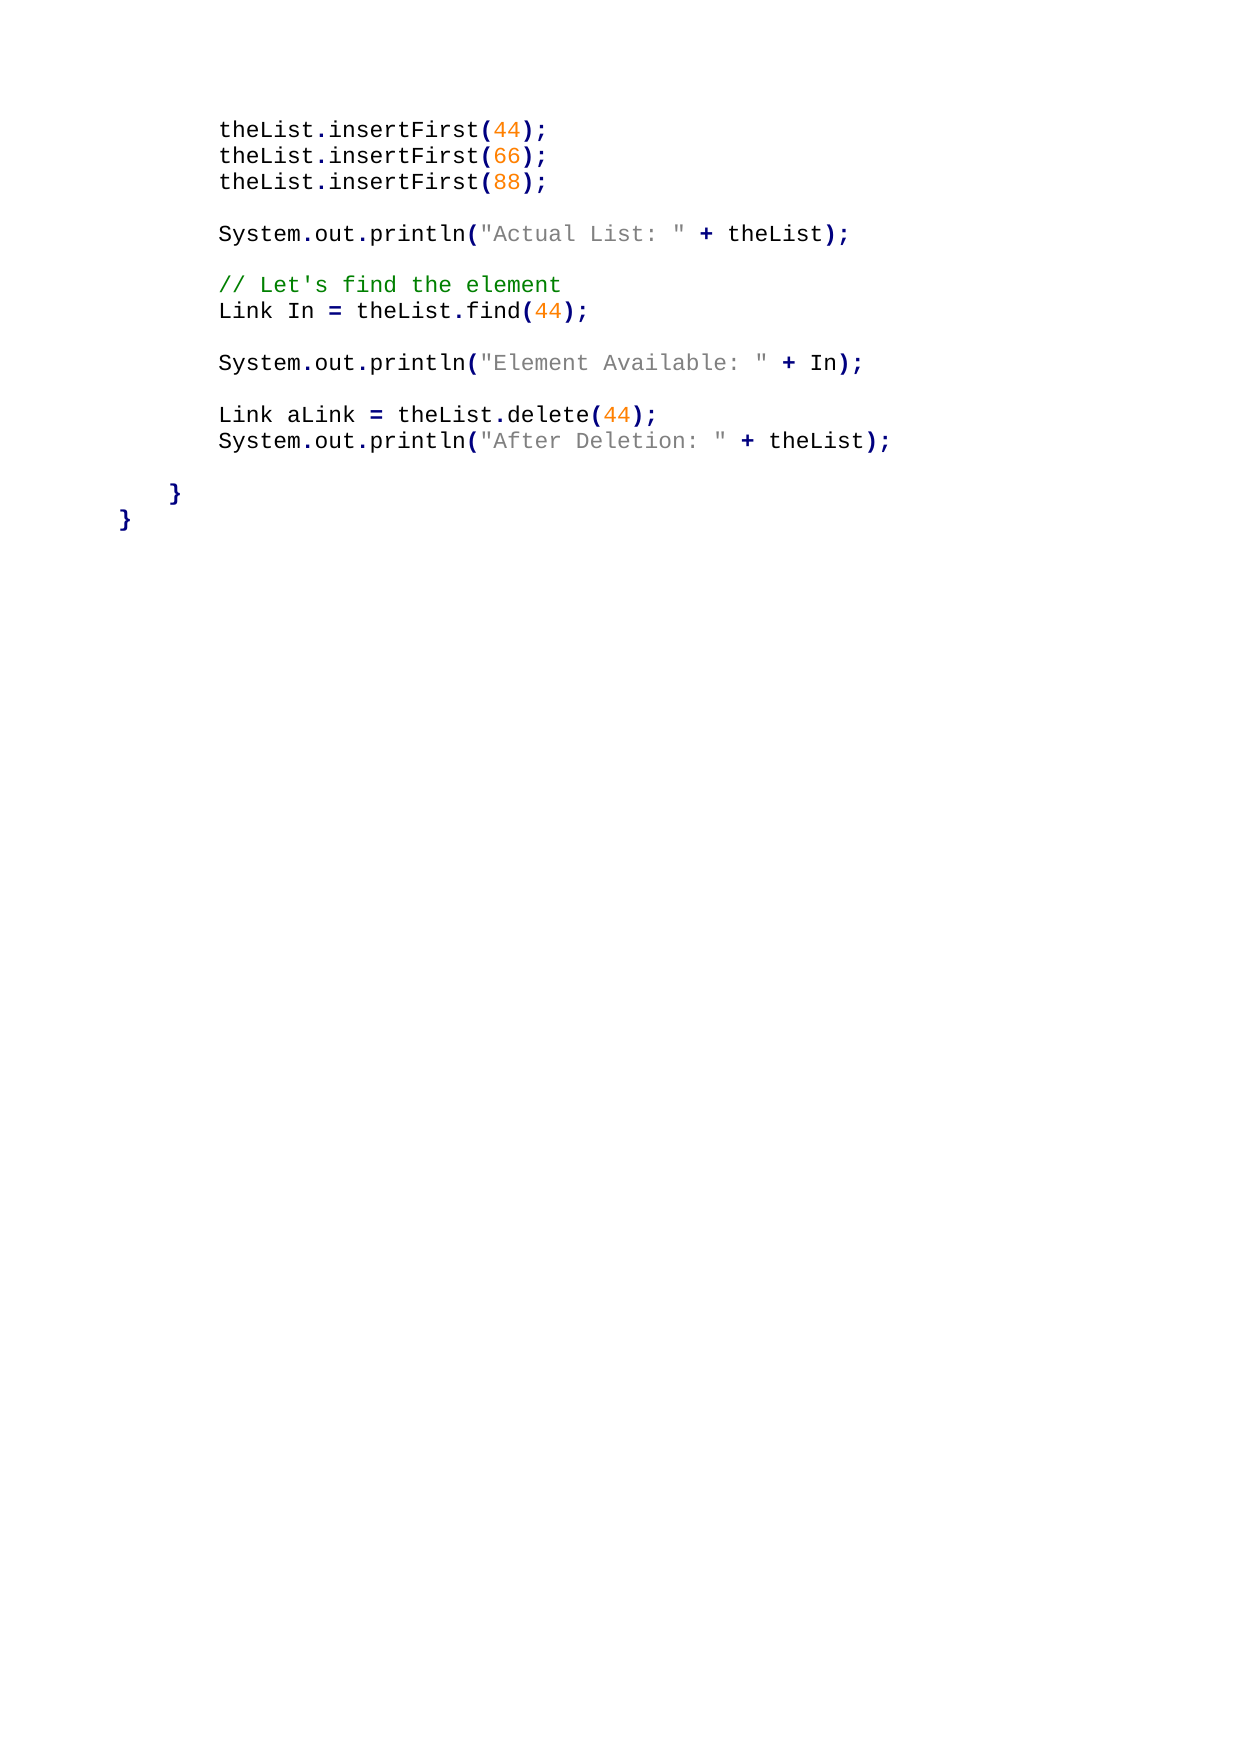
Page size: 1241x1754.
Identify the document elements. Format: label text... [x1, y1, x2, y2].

text } [118, 507, 1187, 533]
text System.out.println("Element Available: " + In); [118, 352, 1187, 377]
text theList.insertFirst(88); [118, 170, 1187, 196]
text // Let's find the element [118, 274, 1187, 300]
text System.out.println("Actual List: " + theList); [118, 222, 1187, 248]
text } [118, 481, 1187, 507]
text System.out.println("After Deletion: " + theList); [118, 429, 1187, 455]
text Link aLink = theList.delete(44); [118, 403, 1187, 429]
text Link In = theList.find(44); [118, 300, 1187, 326]
text theList.insertFirst(44); [118, 118, 1187, 144]
text theList.insertFirst(66); [118, 144, 1187, 170]
